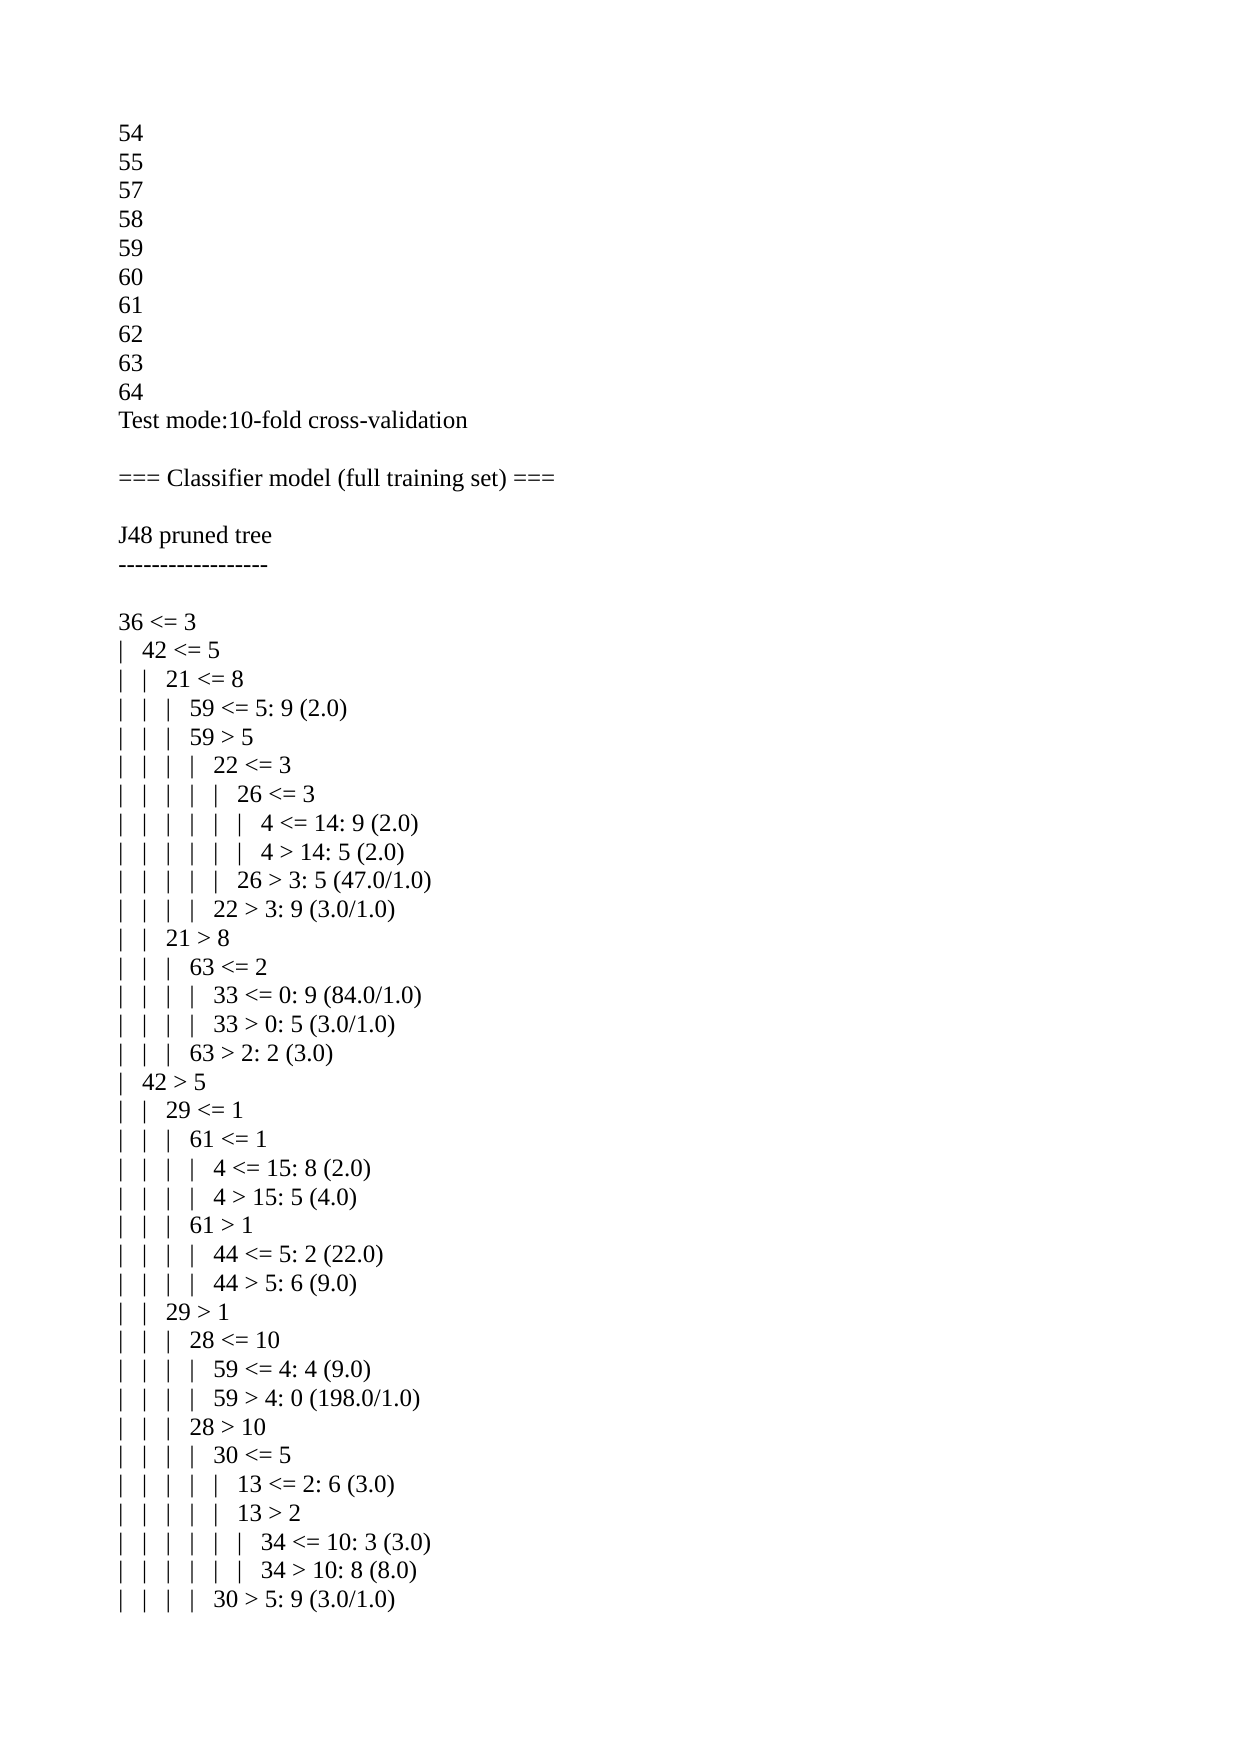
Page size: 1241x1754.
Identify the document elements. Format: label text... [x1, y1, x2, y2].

text ------------------ [118, 549, 1122, 578]
text 36 <= 3 [118, 607, 1122, 636]
text 64 [118, 377, 1122, 406]
text | | | 28 > 10 [118, 1412, 1122, 1441]
text 63 [118, 348, 1122, 377]
text | | | | | | 4 <= 14: 9 (2.0) [118, 808, 1122, 837]
text | | | | 22 > 3: 9 (3.0/1.0) [118, 894, 1122, 923]
text | | | | 44 <= 5: 2 (22.0) [118, 1239, 1122, 1268]
text | | 29 > 1 [118, 1297, 1122, 1326]
text 57 [118, 176, 1122, 204]
text Test mode:10-fold cross-validation [118, 406, 1122, 434]
text 61 [118, 291, 1122, 319]
text | | | | | 26 <= 3 [118, 779, 1122, 808]
text | | | | | | 34 <= 10: 3 (3.0) [118, 1527, 1122, 1556]
text | | | 63 <= 2 [118, 952, 1122, 981]
text | | | | | 26 > 3: 5 (47.0/1.0) [118, 866, 1122, 894]
text | | | | | 13 > 2 [118, 1498, 1122, 1527]
text | | 21 > 8 [118, 923, 1122, 952]
text | | 21 <= 8 [118, 664, 1122, 693]
text | 42 > 5 [118, 1067, 1122, 1096]
text === Classifier model (full training set) === [118, 463, 1122, 492]
text | | | | 4 > 15: 5 (4.0) [118, 1182, 1122, 1211]
text | | | 28 <= 10 [118, 1326, 1122, 1354]
text | | | | | | 34 > 10: 8 (8.0) [118, 1556, 1122, 1584]
text 60 [118, 262, 1122, 291]
text | | | | 33 > 0: 5 (3.0/1.0) [118, 1009, 1122, 1038]
text 59 [118, 233, 1122, 262]
text 58 [118, 204, 1122, 233]
text | | | 61 <= 1 [118, 1124, 1122, 1153]
text | | | | 30 <= 5 [118, 1441, 1122, 1469]
text | | | | 22 <= 3 [118, 751, 1122, 779]
text | | | | 4 <= 15: 8 (2.0) [118, 1153, 1122, 1182]
text J48 pruned tree [118, 521, 1122, 549]
text | | | | 30 > 5: 9 (3.0/1.0) [118, 1584, 1122, 1613]
text | | | | 59 <= 4: 4 (9.0) [118, 1354, 1122, 1383]
text | | | | 33 <= 0: 9 (84.0/1.0) [118, 981, 1122, 1009]
text 55 [118, 147, 1122, 176]
text | | | | | 13 <= 2: 6 (3.0) [118, 1469, 1122, 1498]
text | | | 59 > 5 [118, 722, 1122, 751]
text | | | | 44 > 5: 6 (9.0) [118, 1268, 1122, 1297]
text | | | 59 <= 5: 9 (2.0) [118, 693, 1122, 722]
text 62 [118, 319, 1122, 348]
text | | 29 <= 1 [118, 1096, 1122, 1124]
text 54 [118, 118, 1122, 147]
text | | | 63 > 2: 2 (3.0) [118, 1038, 1122, 1067]
text | 42 <= 5 [118, 636, 1122, 664]
text | | | | 59 > 4: 0 (198.0/1.0) [118, 1383, 1122, 1412]
text | | | | | | 4 > 14: 5 (2.0) [118, 837, 1122, 866]
text | | | 61 > 1 [118, 1211, 1122, 1239]
